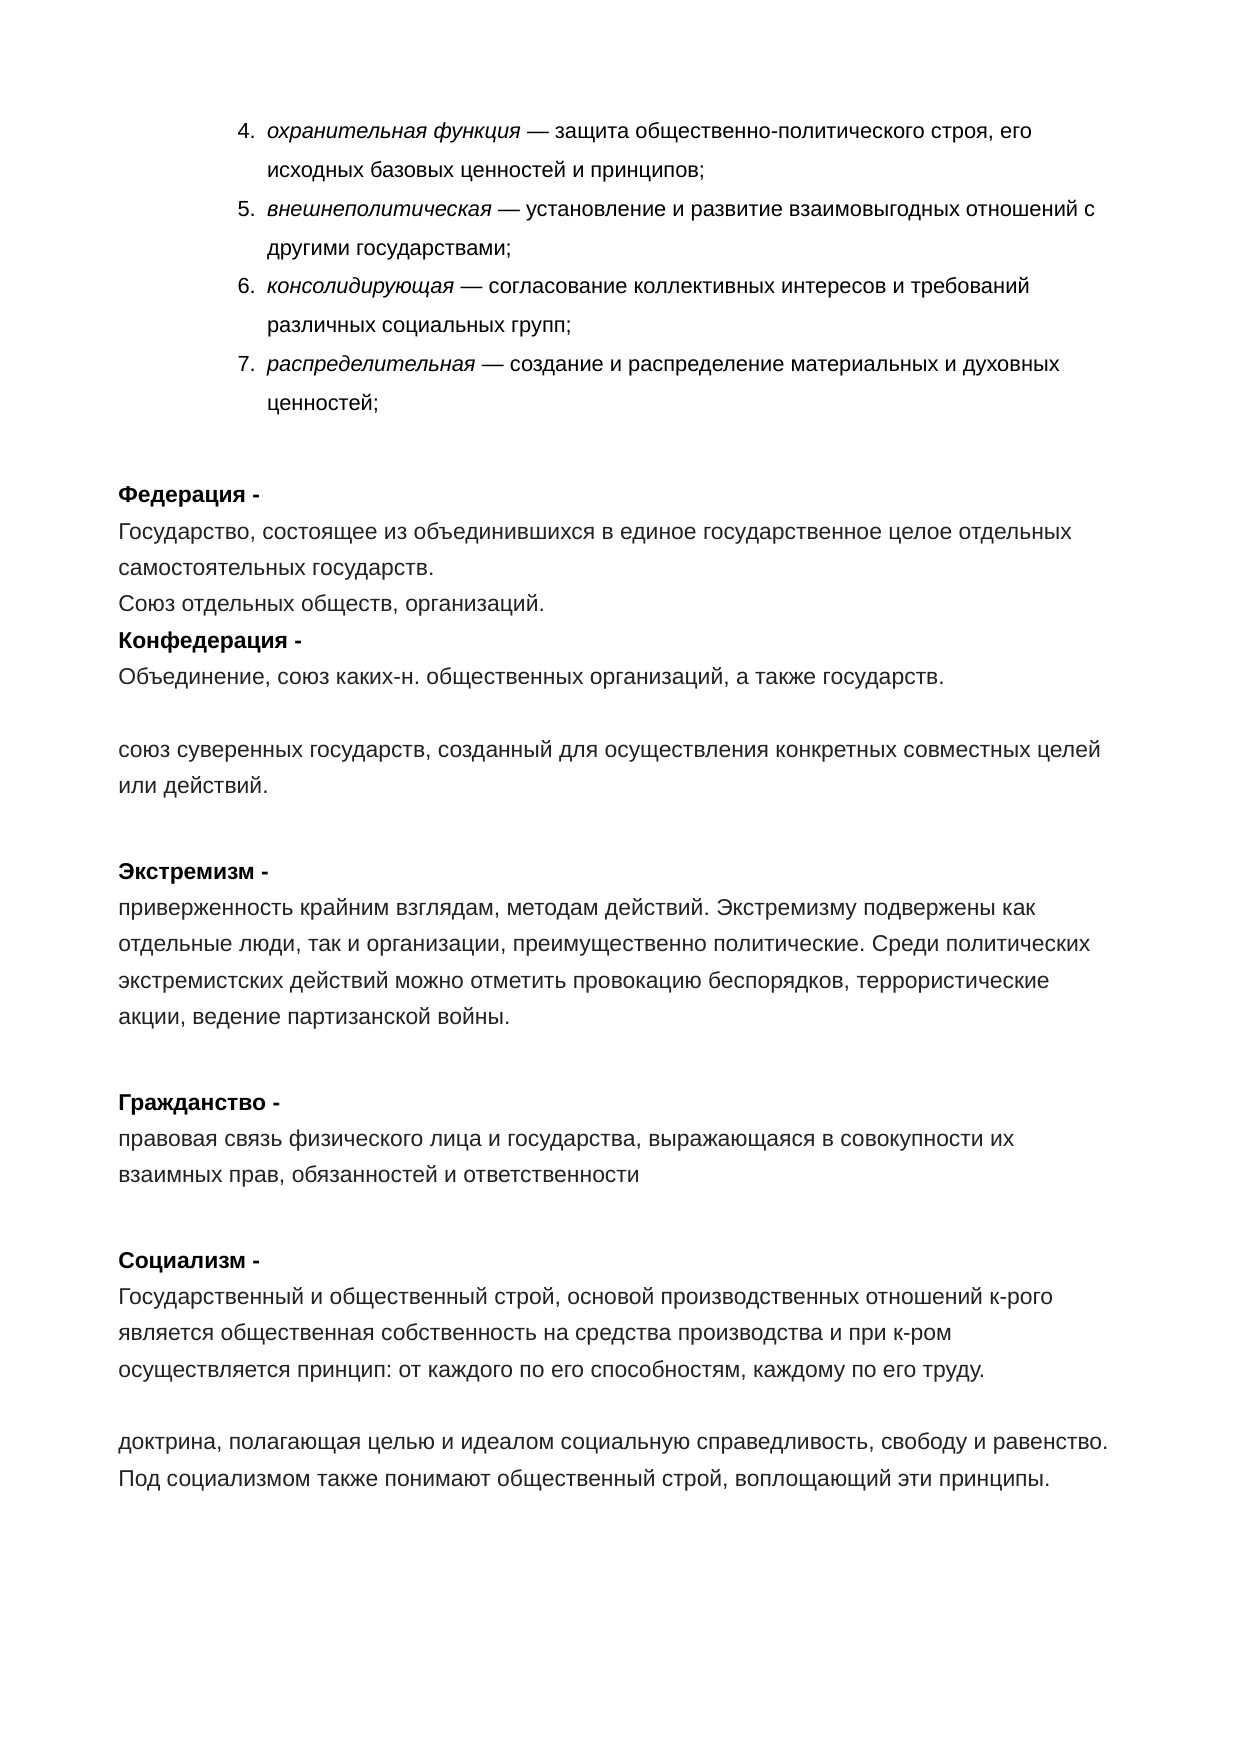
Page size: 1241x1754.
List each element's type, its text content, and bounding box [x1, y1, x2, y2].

list консолидирующая — согласование коллективных интересов и требований различных социальных групп; [237, 273, 1122, 337]
text приверженность крайним взглядам, методам действий. Экстремизму подвержены как отдельные люди, так и организации, преимущественно политические. Среди политических экстремистских действий можно отметить провокацию беспорядков, террористические акции, ведение партизанской войны. [118, 894, 1122, 1029]
text Гражданство - [118, 1088, 1122, 1115]
text Экстремизм - [118, 858, 1122, 884]
list распределительная — создание и распределение материальных и духовных ценностей; [237, 351, 1122, 414]
text Союз отдельных обществ, организаций. [118, 590, 1122, 617]
list охранительная функция — защита общественно-политического строя, его исходных базовых ценностей и принципов; [237, 118, 1122, 182]
list внешнеполитическая — установление и развитие взаимовыгодных отношений с другими государствами; [237, 196, 1122, 259]
text правовая связь физического лица и государства, выражающаяся в совокупности их взаимных прав, обязанностей и ответственности [118, 1125, 1122, 1187]
text Федерация - Государство, состоящее из объединившихся в единое государственное целое отдельных самостоятельных государств. [118, 481, 1122, 580]
text Объединение, союз каких-н. общественных организаций, а также государств. союз суверенных государств, созданный для осуществления конкретных совместных целей или действий. [118, 663, 1122, 798]
text Конфедерация - [118, 627, 1122, 653]
text Социализм - Государственный и общественный строй, основой производственных отношений к-рого является общественная собственность на средства производства и при к-ром осуществляется принцип: от каждого по его способностям, каждому по его труду. доктрина, полагающая целью и идеалом социальную справедливость, свободу и равенство. Под социализмом также понимают общественный строй, воплощающий эти принципы. [118, 1247, 1122, 1491]
